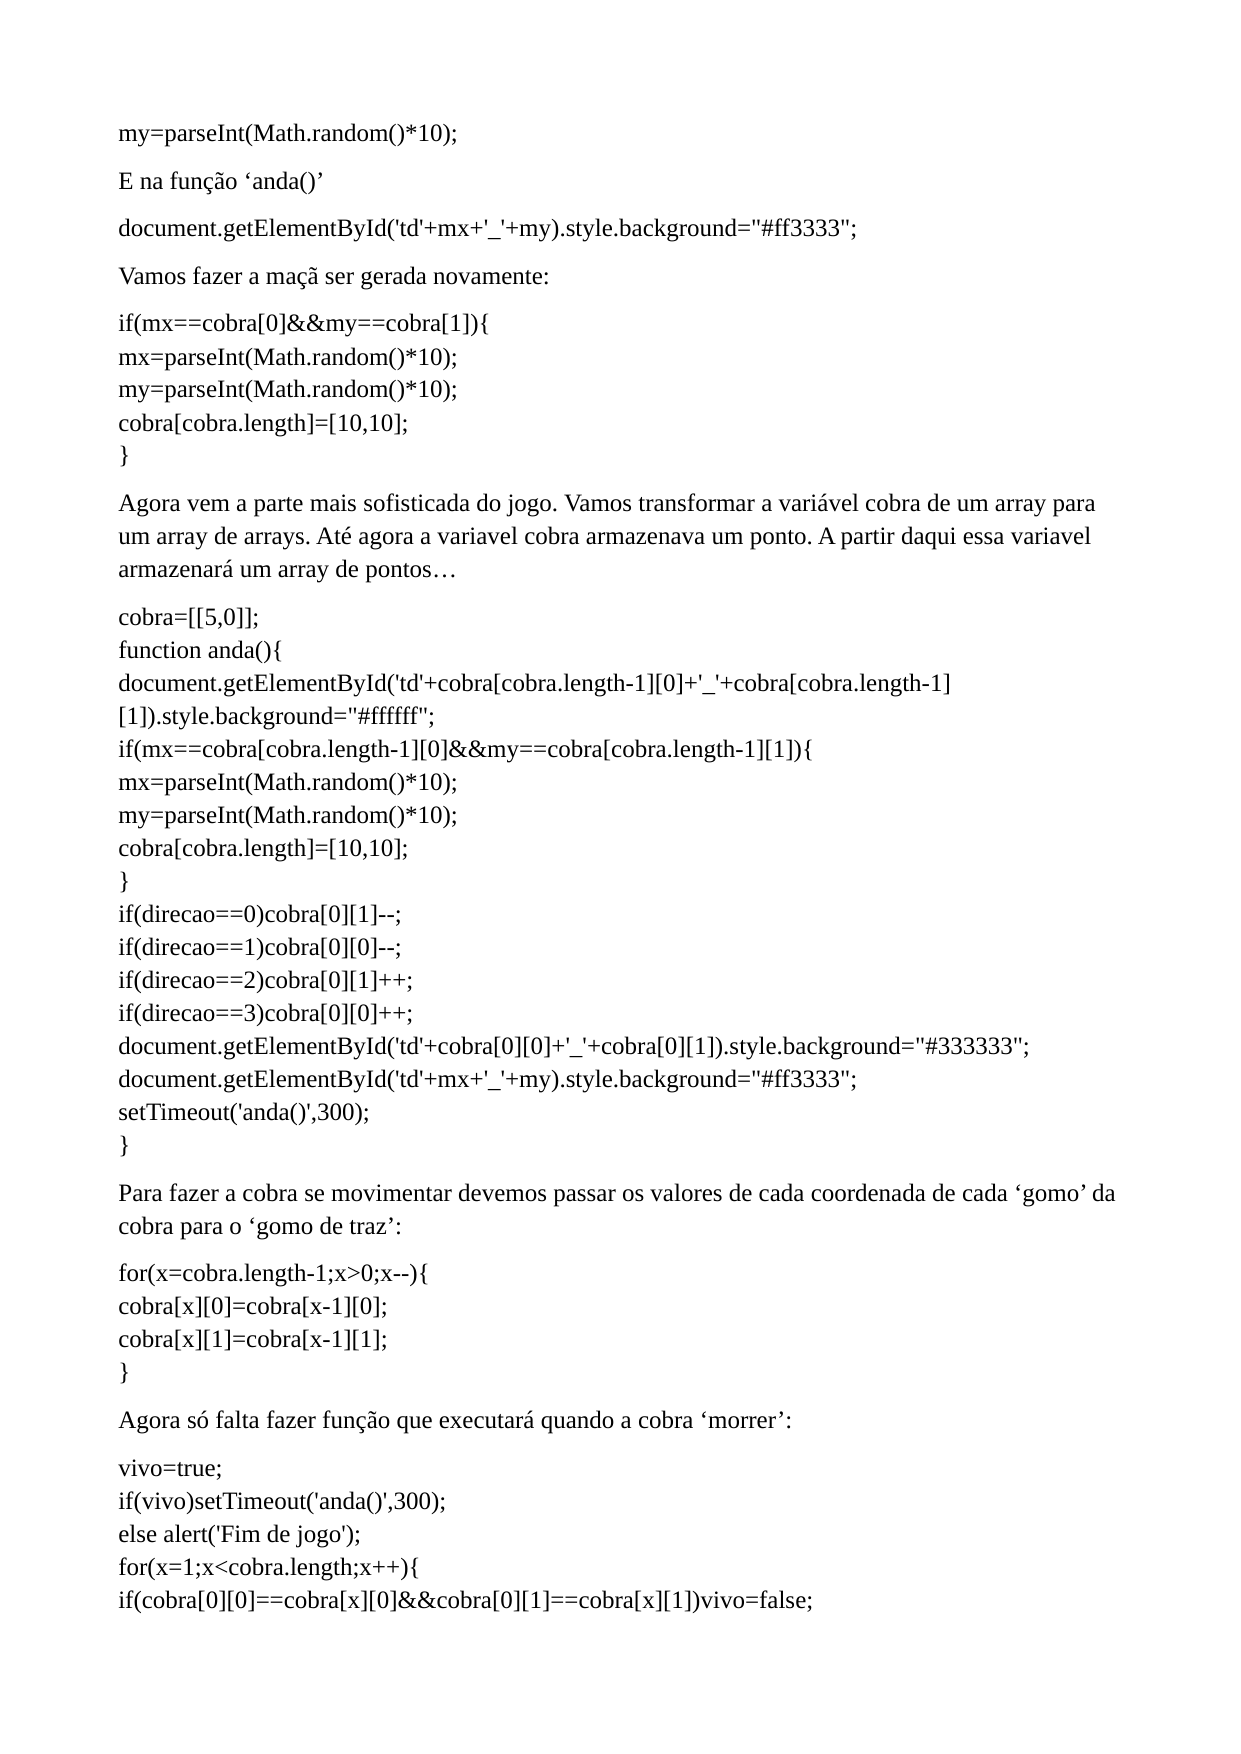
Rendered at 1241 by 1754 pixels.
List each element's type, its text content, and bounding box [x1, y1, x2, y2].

text cobra[x][1]=cobra[x-1][1]; [118, 1324, 1122, 1353]
text cobra[x][0]=cobra[x-1][0]; [118, 1291, 1122, 1320]
text else alert('Fim de jogo'); [118, 1519, 1122, 1547]
text Vamos fazer a maçã ser gerada novamente: [118, 261, 1122, 290]
text document.getElementById('td'+cobra[cobra.length-1][0]+'_'+cobra[cobra.length-1][1]).style.background="#ffffff"; [118, 668, 1122, 730]
text Para fazer a cobra se movimentar devemos passar os valores de cada coordenada de cada ‘gomo’ da cobra para o ‘gomo de traz’: [118, 1178, 1122, 1239]
text function anda(){ [118, 635, 1122, 664]
text if(direcao==0)cobra[0][1]--; [118, 899, 1122, 928]
text cobra[cobra.length]=[10,10]; [118, 833, 1122, 862]
text if(direcao==3)cobra[0][0]++; [118, 998, 1122, 1027]
text for(x=1;x<cobra.length;x++){ [118, 1552, 1122, 1581]
text if(direcao==1)cobra[0][0]--; [118, 932, 1122, 961]
text } [118, 1357, 1122, 1386]
text my=parseInt(Math.random()*10); [118, 800, 1122, 829]
text } [118, 866, 1122, 895]
text if(mx==cobra[0]&&my==cobra[1]){ [118, 308, 1122, 337]
text if(direcao==2)cobra[0][1]++; [118, 965, 1122, 994]
text my=parseInt(Math.random()*10); [118, 374, 1122, 403]
text E na função ‘anda()’ [118, 166, 1122, 194]
text } [118, 441, 1122, 469]
text document.getElementById('td'+cobra[0][0]+'_'+cobra[0][1]).style.background="#333333"; [118, 1031, 1122, 1060]
text if(cobra[0][0]==cobra[x][0]&&cobra[0][1]==cobra[x][1])vivo=false; [118, 1585, 1122, 1613]
text cobra[cobra.length]=[10,10]; [118, 408, 1122, 436]
text setTimeout('anda()',300); [118, 1097, 1122, 1126]
text } [118, 1130, 1122, 1159]
text Agora só falta fazer função que executará quando a cobra ‘morrer’: [118, 1405, 1122, 1434]
text document.getElementById('td'+mx+'_'+my).style.background="#ff3333"; [118, 213, 1122, 242]
text vivo=true; [118, 1453, 1122, 1481]
text if(mx==cobra[cobra.length-1][0]&&my==cobra[cobra.length-1][1]){ [118, 734, 1122, 763]
text mx=parseInt(Math.random()*10); [118, 342, 1122, 370]
text cobra=[[5,0]]; [118, 602, 1122, 631]
text my=parseInt(Math.random()*10); [118, 118, 1122, 147]
text for(x=cobra.length-1;x>0;x--){ [118, 1258, 1122, 1287]
text document.getElementById('td'+mx+'_'+my).style.background="#ff3333"; [118, 1064, 1122, 1093]
text if(vivo)setTimeout('anda()',300); [118, 1486, 1122, 1514]
text mx=parseInt(Math.random()*10); [118, 767, 1122, 796]
text Agora vem a parte mais sofisticada do jogo. Vamos transformar a variável cobra de um array para um array de arrays. Até agora a variavel cobra armazenava um ponto. A partir daqui essa variavel armazenará um array de pontos… [118, 488, 1122, 583]
